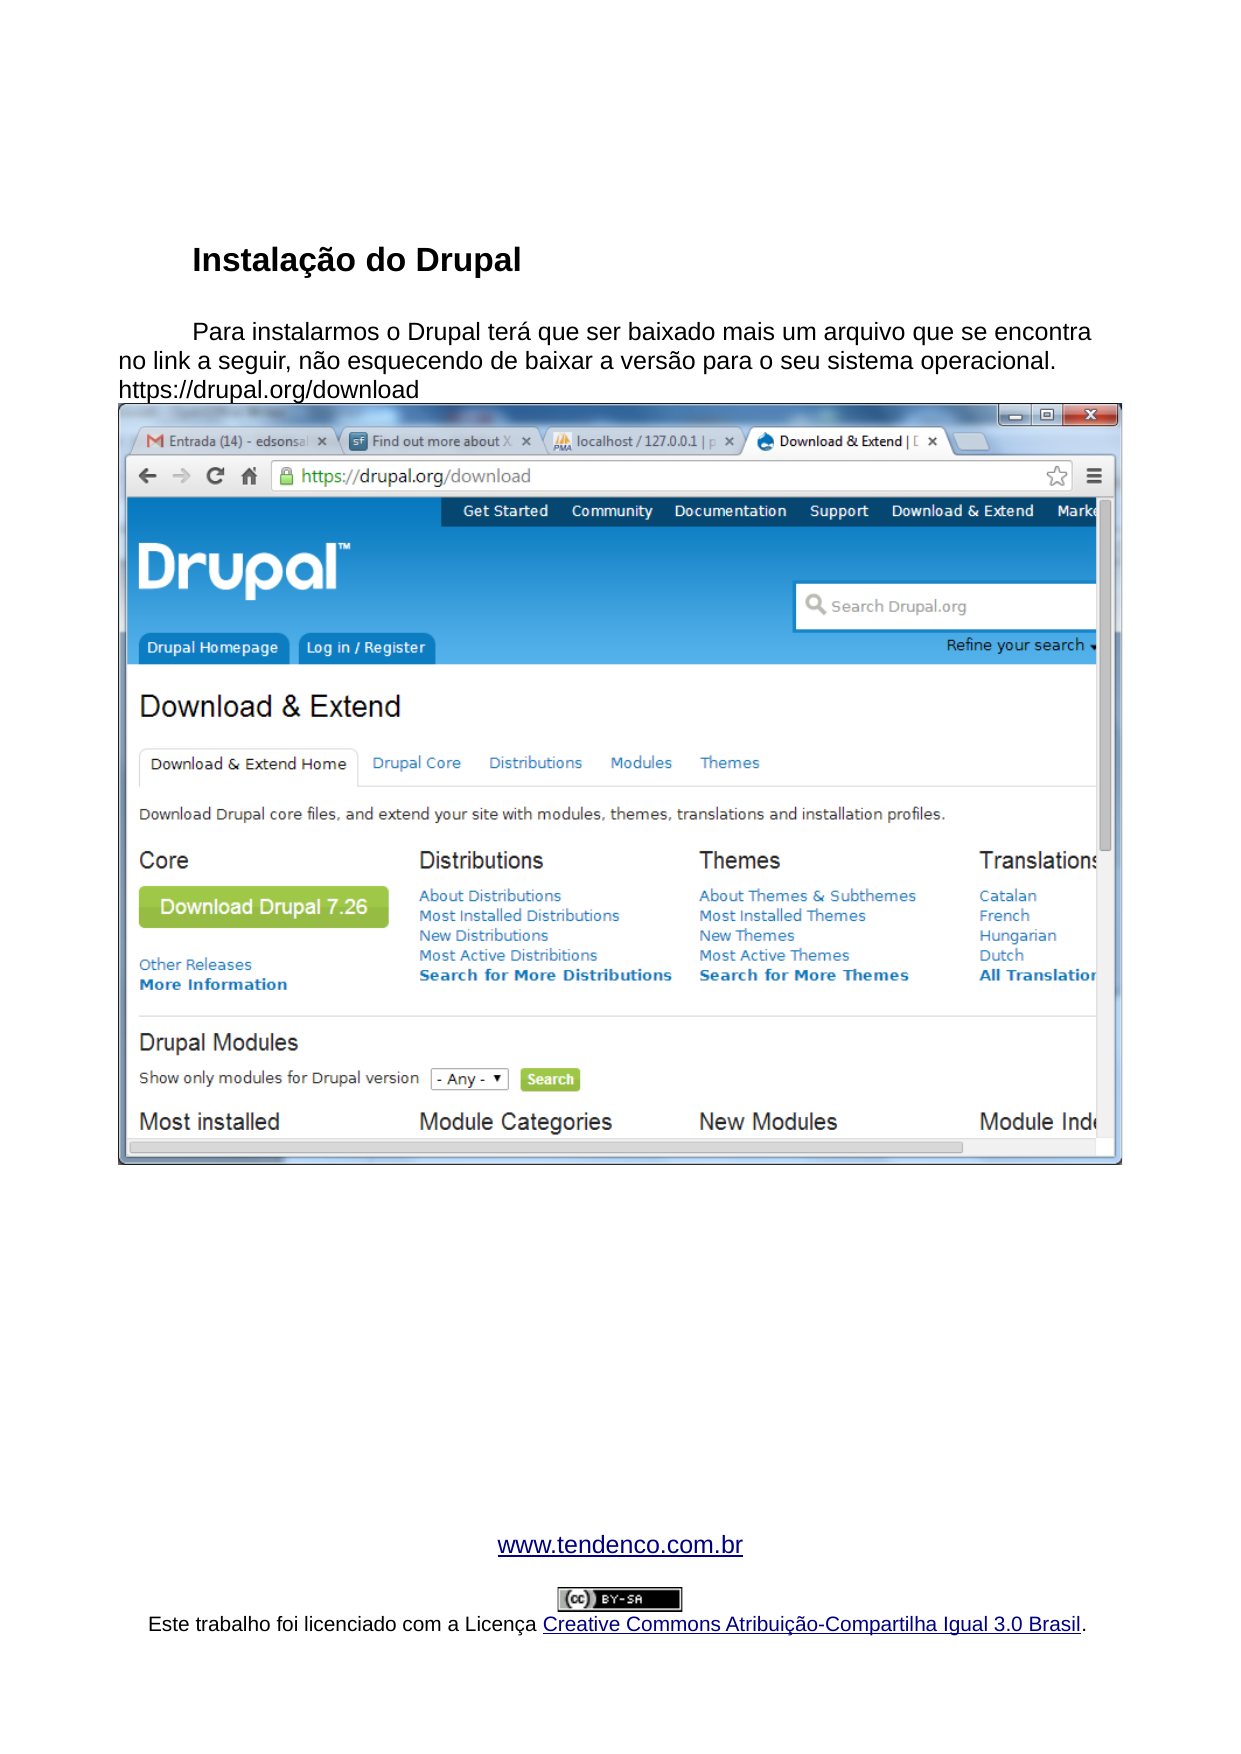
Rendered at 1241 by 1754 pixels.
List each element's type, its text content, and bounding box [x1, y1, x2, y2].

subtitle Instalação do Drupal [118, 240, 1116, 278]
text Para instalarmos o Drupal terá que ser baixado mais um arquivo que se encontra no link a seguir, não esquecendo de baixar a versão para o seu sistema operacional. https://drupal.org/download [118, 317, 1122, 403]
picture [557, 1587, 683, 1612]
picture [118, 403, 1123, 1165]
